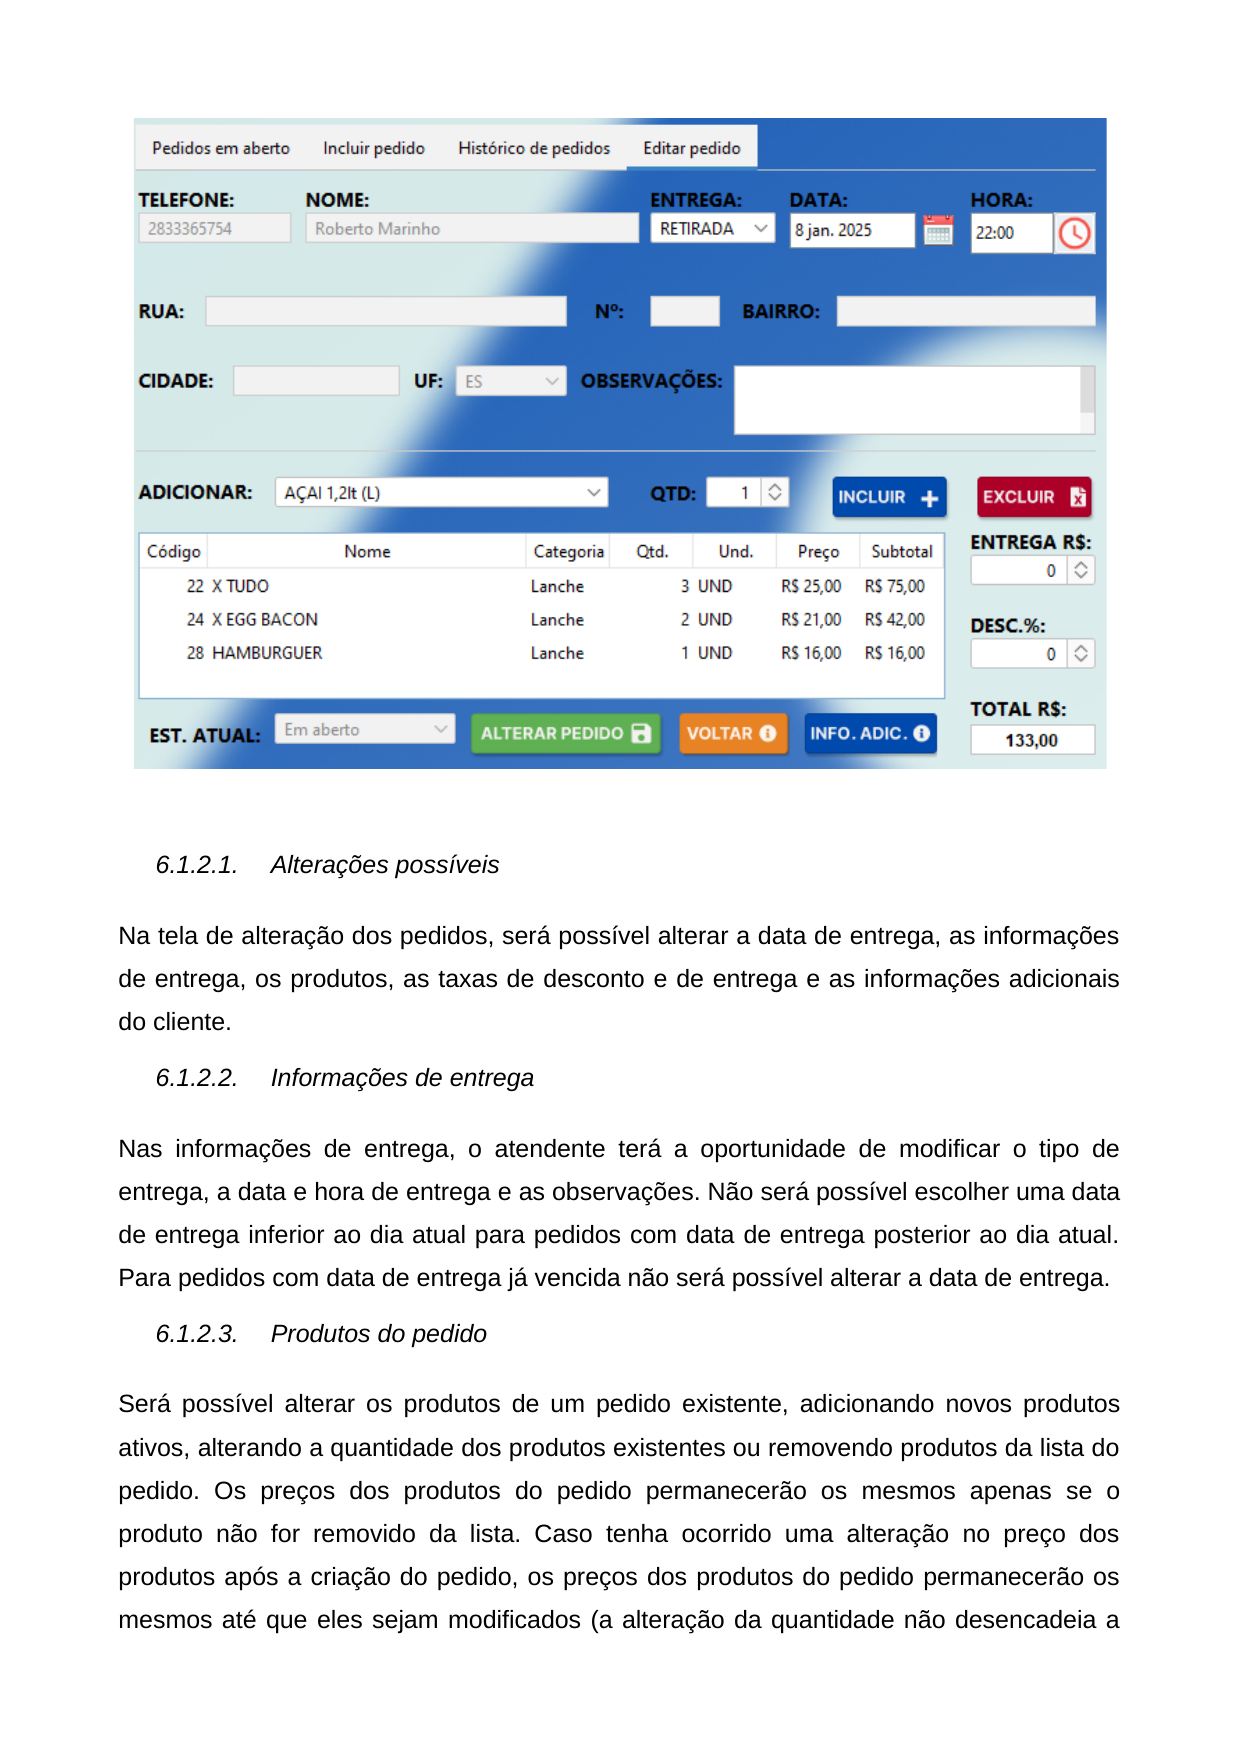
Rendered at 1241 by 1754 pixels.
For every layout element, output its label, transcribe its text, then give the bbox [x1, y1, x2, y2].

text Nas informações de entrega, o atendente terá a oportunidade de modificar o tipo de entrega, a data e hora de entrega e as observações. Não será possível escolher uma data de entrega inferior ao dia atual para pedidos com data de entrega posterior ao dia atual. Para pedidos com data de entrega já vencida não será possível alterar a data de entrega. [118, 1134, 1122, 1292]
subtitle Produtos do pedido [155, 1319, 1122, 1347]
text Será possível alterar os produtos de um pedido existente, adicionando novos produtos ativos, alterando a quantidade dos produtos existentes ou removendo produtos da lista do pedido. Os preços dos produtos do pedido permanecerão os mesmos apenas se o produto não for removido da lista. Caso tenha ocorrido uma alteração no preço dos produtos após a criação do pedido, os preços dos produtos do pedido permanecerão os mesmos até que eles sejam modificados (a alteração da quantidade não desencadeia a [118, 1389, 1122, 1634]
text Na tela de alteração dos pedidos, será possível alterar a data de entrega, as informações de entrega, os produtos, as taxas de desconto e de entrega e as informações adicionais do cliente. [118, 921, 1122, 1036]
subtitle Informações de entrega [155, 1063, 1122, 1092]
subtitle Alterações possíveis [155, 850, 1122, 879]
picture [133, 118, 1107, 769]
